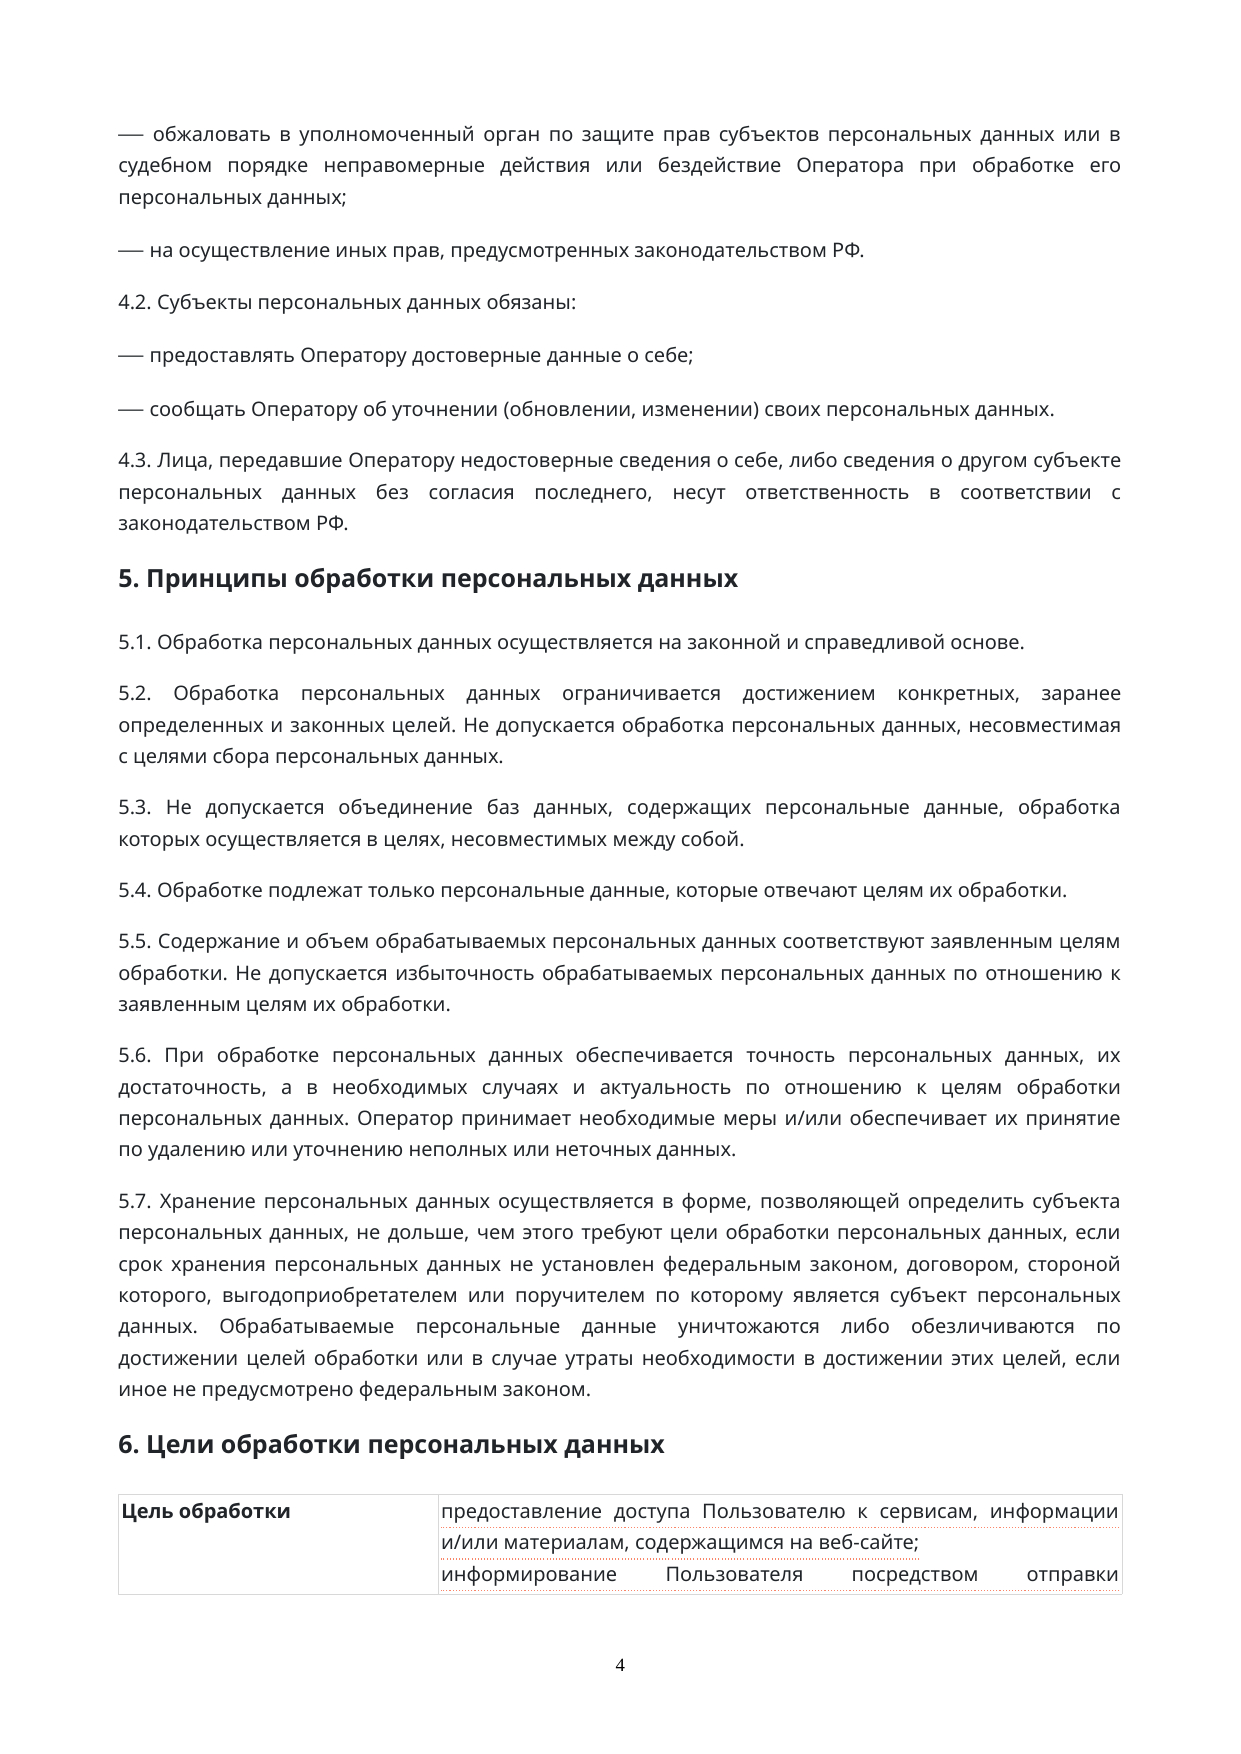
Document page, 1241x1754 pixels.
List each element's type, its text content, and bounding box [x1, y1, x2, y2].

text 5.5. Содержание и объем обрабатываемых персональных данных соответствуют заявленным целям обработки. Не допускается избыточность обрабатываемых персональных данных по отношению к заявленным целям их обработки. [118, 927, 1122, 1017]
text 5.6. При обработке персональных данных обеспечивается точность персональных данных, их достаточность, а в необходимых случаях и актуальность по отношению к целям обработки персональных данных. Оператор принимает необходимые меры и/или обеспечивает их принятие по удалению или уточнению неполных или неточных данных. [118, 1041, 1122, 1163]
subtitle 6. Цели обработки персональных данных [118, 1426, 1122, 1460]
text — сообщать Оператору об уточнении (обновлении, изменении) своих персональных данных. [118, 393, 1122, 422]
text — обжаловать в уполномоченный орган по защите прав субъектов персональных данных или в судебном порядке неправомерные действия или бездействие Оператора при обработке его персональных данных; [118, 118, 1122, 210]
text 5.1. Обработка персональных данных осуществляется на законной и справедливой основе. [118, 628, 1122, 655]
text 4.3. Лица, передавшие Оператору недостоверные сведения о себе, либо сведения о другом субъекте персональных данных без согласия последнего, несут ответственность в соответствии с законодательством РФ. [118, 446, 1122, 536]
text — предоставлять Оператору достоверные данные о себе; [118, 339, 1122, 368]
text 5.3. Не допускается объединение баз данных, содержащих персональные данные, обработка которых осуществляется в целях, несовместимых между собой. [118, 793, 1122, 852]
text 5.4. Обработке подлежат только персональные данные, которые отвечают целям их обработки. [118, 876, 1122, 903]
text 5.2. Обработка персональных данных ограничивается достижением конкретных, заранее определенных и законных целей. Не допускается обработка персональных данных, несовместимая с целями сбора персональных данных. [118, 679, 1122, 769]
text 5.7. Хранение персональных данных осуществляется в форме, позволяющей определить субъекта персональных данных, не дольше, чем этого требуют цели обработки персональных данных, если срок хранения персональных данных не установлен федеральным законом, договором, стороной которого, выгодоприобретателем или поручителем по которому является субъект персональных данных. Обрабатываемые персональные данные уничтожаются либо обезличиваются по достижении целей обработки или в случае утраты необходимости в достижении этих целей, если иное не предусмотрено федеральным законом. [118, 1187, 1122, 1402]
text 4.2. Субъекты персональных данных обязаны: [118, 288, 1122, 315]
subtitle 5. Принципы обработки персональных данных [118, 561, 1122, 594]
table_header предоставление доступа Пользователю к сервисам, информации и/или материалам, содержащимся на веб-сайте; информирование Пользователя посредством отправки [439, 1495, 1122, 1594]
text — на осуществление иных прав, предусмотренных законодательством РФ. [118, 234, 1122, 263]
table_header Цель обработки [119, 1495, 438, 1594]
